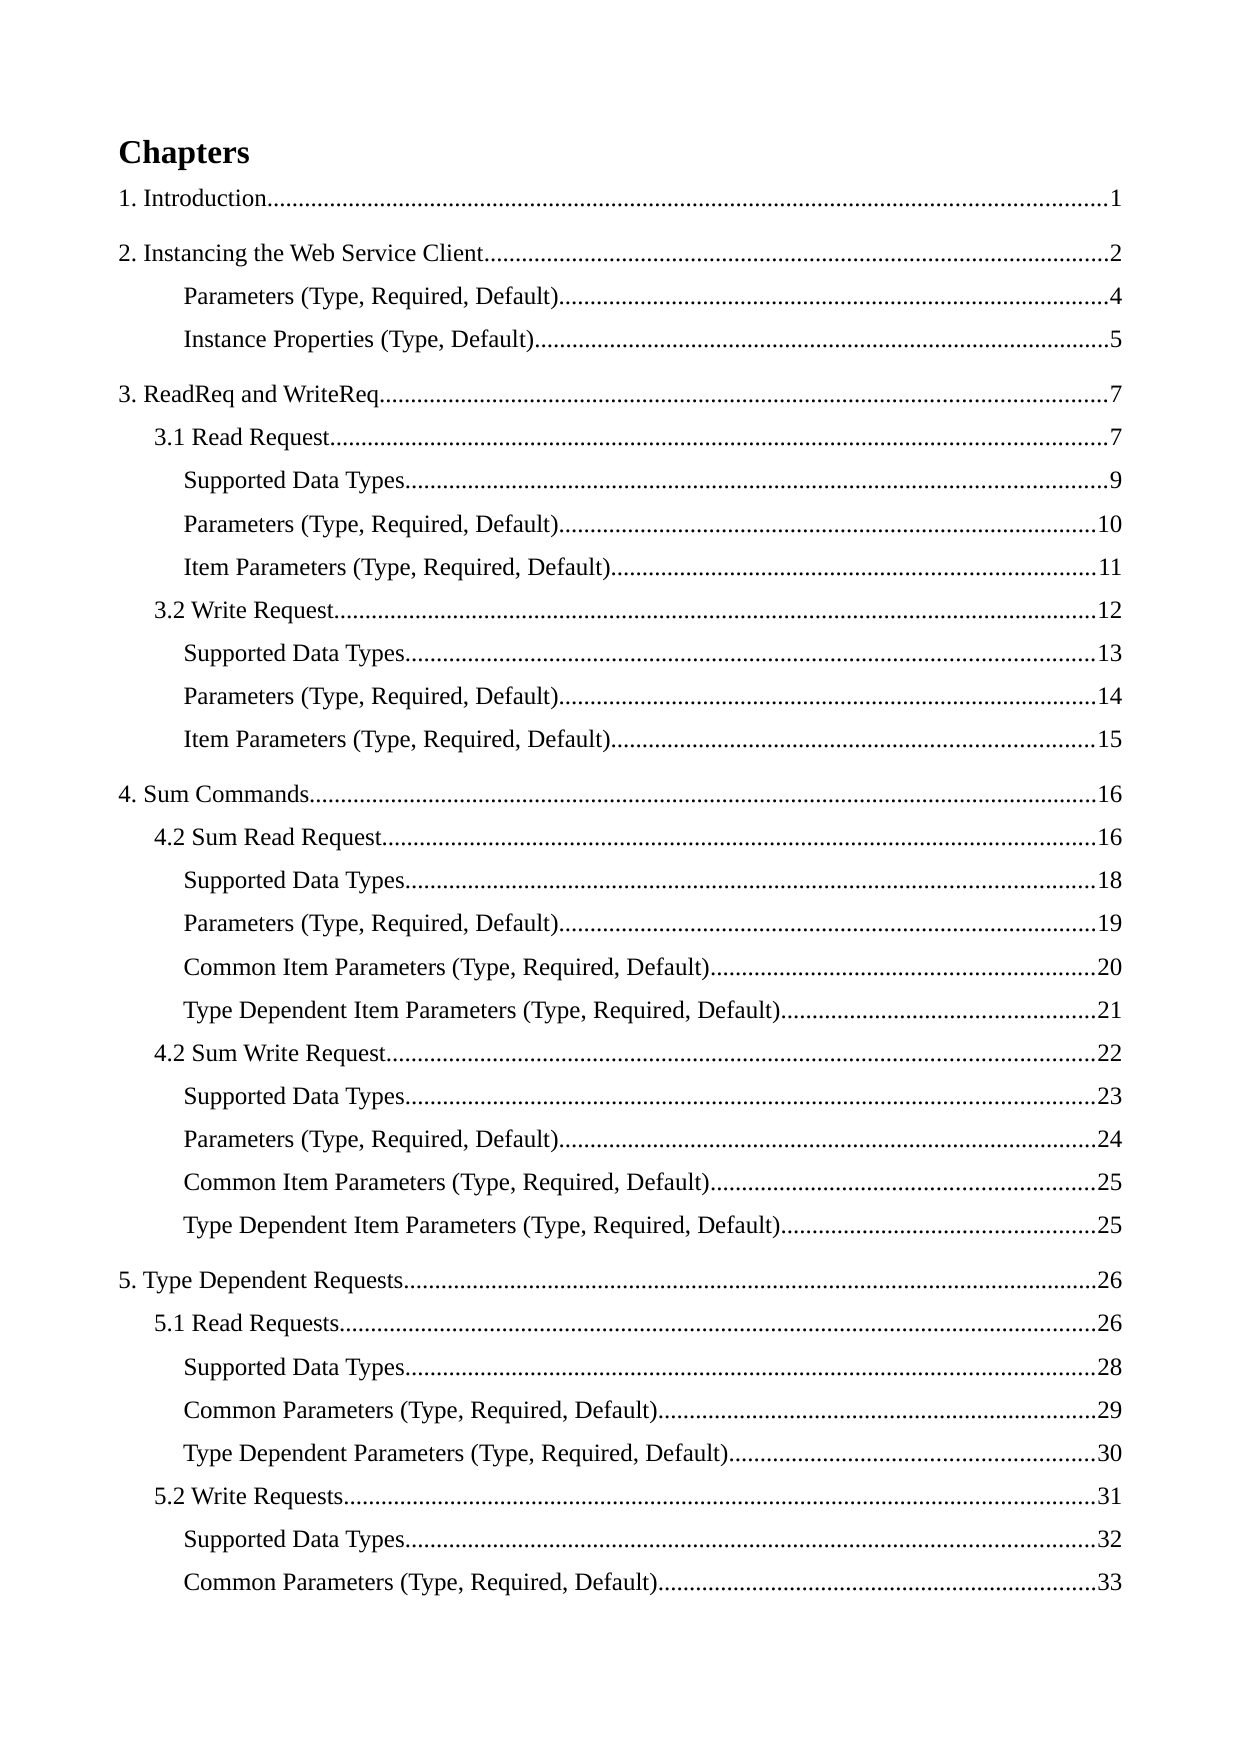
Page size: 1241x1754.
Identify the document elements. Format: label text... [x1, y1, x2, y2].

text Parameters (Type, Required, Default) 24 [177, 1124, 1122, 1153]
text Supported Data Types 18 [177, 865, 1122, 894]
subtitle Chapters [118, 132, 1122, 171]
text Type Dependent Item Parameters (Type, Required, Default) 25 [177, 1210, 1122, 1239]
text 4. Sum Commands 16 [118, 779, 1122, 808]
text 3. ReadReq and WriteReq 7 [118, 379, 1122, 408]
text Common Item Parameters (Type, Required, Default) 25 [177, 1167, 1122, 1196]
text Item Parameters (Type, Required, Default) 11 [177, 552, 1122, 581]
text Parameters (Type, Required, Default) 4 [177, 281, 1122, 310]
text 5. Type Dependent Requests 26 [118, 1265, 1122, 1294]
text 1. Introduction 1 [118, 183, 1122, 212]
text 4.2 Sum Read Request 16 [148, 822, 1122, 851]
text 3.1 Read Request 7 [148, 422, 1122, 451]
text 2. Instancing the Web Service Client 2 [118, 238, 1122, 267]
text Parameters (Type, Required, Default) 19 [177, 908, 1122, 937]
text Supported Data Types 9 [177, 466, 1122, 494]
text Common Item Parameters (Type, Required, Default) 20 [177, 952, 1122, 980]
text Supported Data Types 28 [177, 1352, 1122, 1380]
text 3.2 Write Request 12 [148, 595, 1122, 624]
text Common Parameters (Type, Required, Default) 29 [177, 1395, 1122, 1423]
text Parameters (Type, Required, Default) 10 [177, 509, 1122, 537]
text Parameters (Type, Required, Default) 14 [177, 681, 1122, 710]
text Common Parameters (Type, Required, Default) 33 [177, 1567, 1122, 1596]
text 5.1 Read Requests 26 [148, 1308, 1122, 1337]
text Type Dependent Parameters (Type, Required, Default) 30 [177, 1438, 1122, 1467]
text 5.2 Write Requests 31 [148, 1481, 1122, 1510]
text Supported Data Types 23 [177, 1081, 1122, 1110]
text Item Parameters (Type, Required, Default) 15 [177, 724, 1122, 753]
text Supported Data Types 13 [177, 638, 1122, 667]
text 4.2 Sum Write Request 22 [148, 1038, 1122, 1067]
text Type Dependent Item Parameters (Type, Required, Default) 21 [177, 995, 1122, 1023]
text Instance Properties (Type, Default) 5 [177, 324, 1122, 353]
text Supported Data Types 32 [177, 1524, 1122, 1553]
